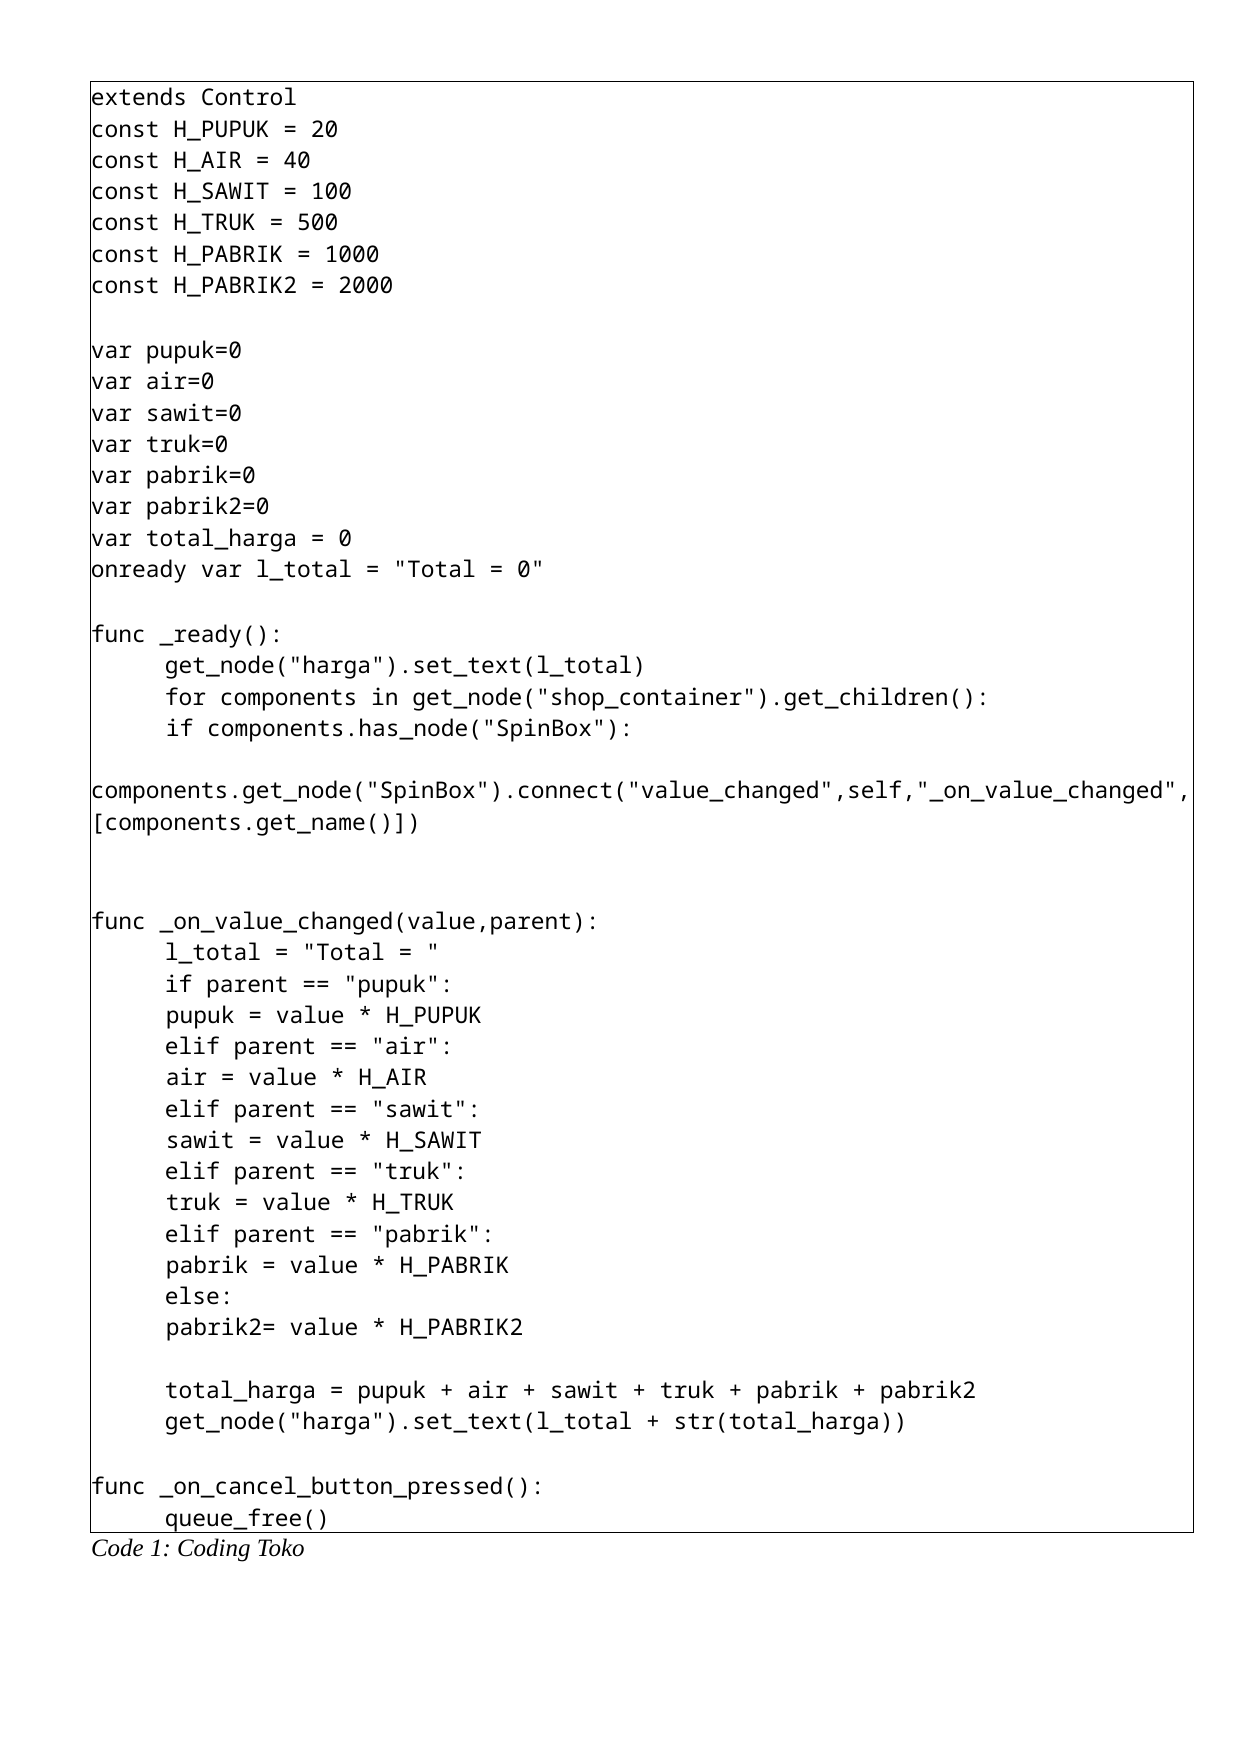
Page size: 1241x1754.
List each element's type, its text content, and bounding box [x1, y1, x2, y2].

text Code 1: Coding Toko [91, 94, 1193, 1532]
text Code 1: Coding Toko [91, 1533, 1193, 1562]
